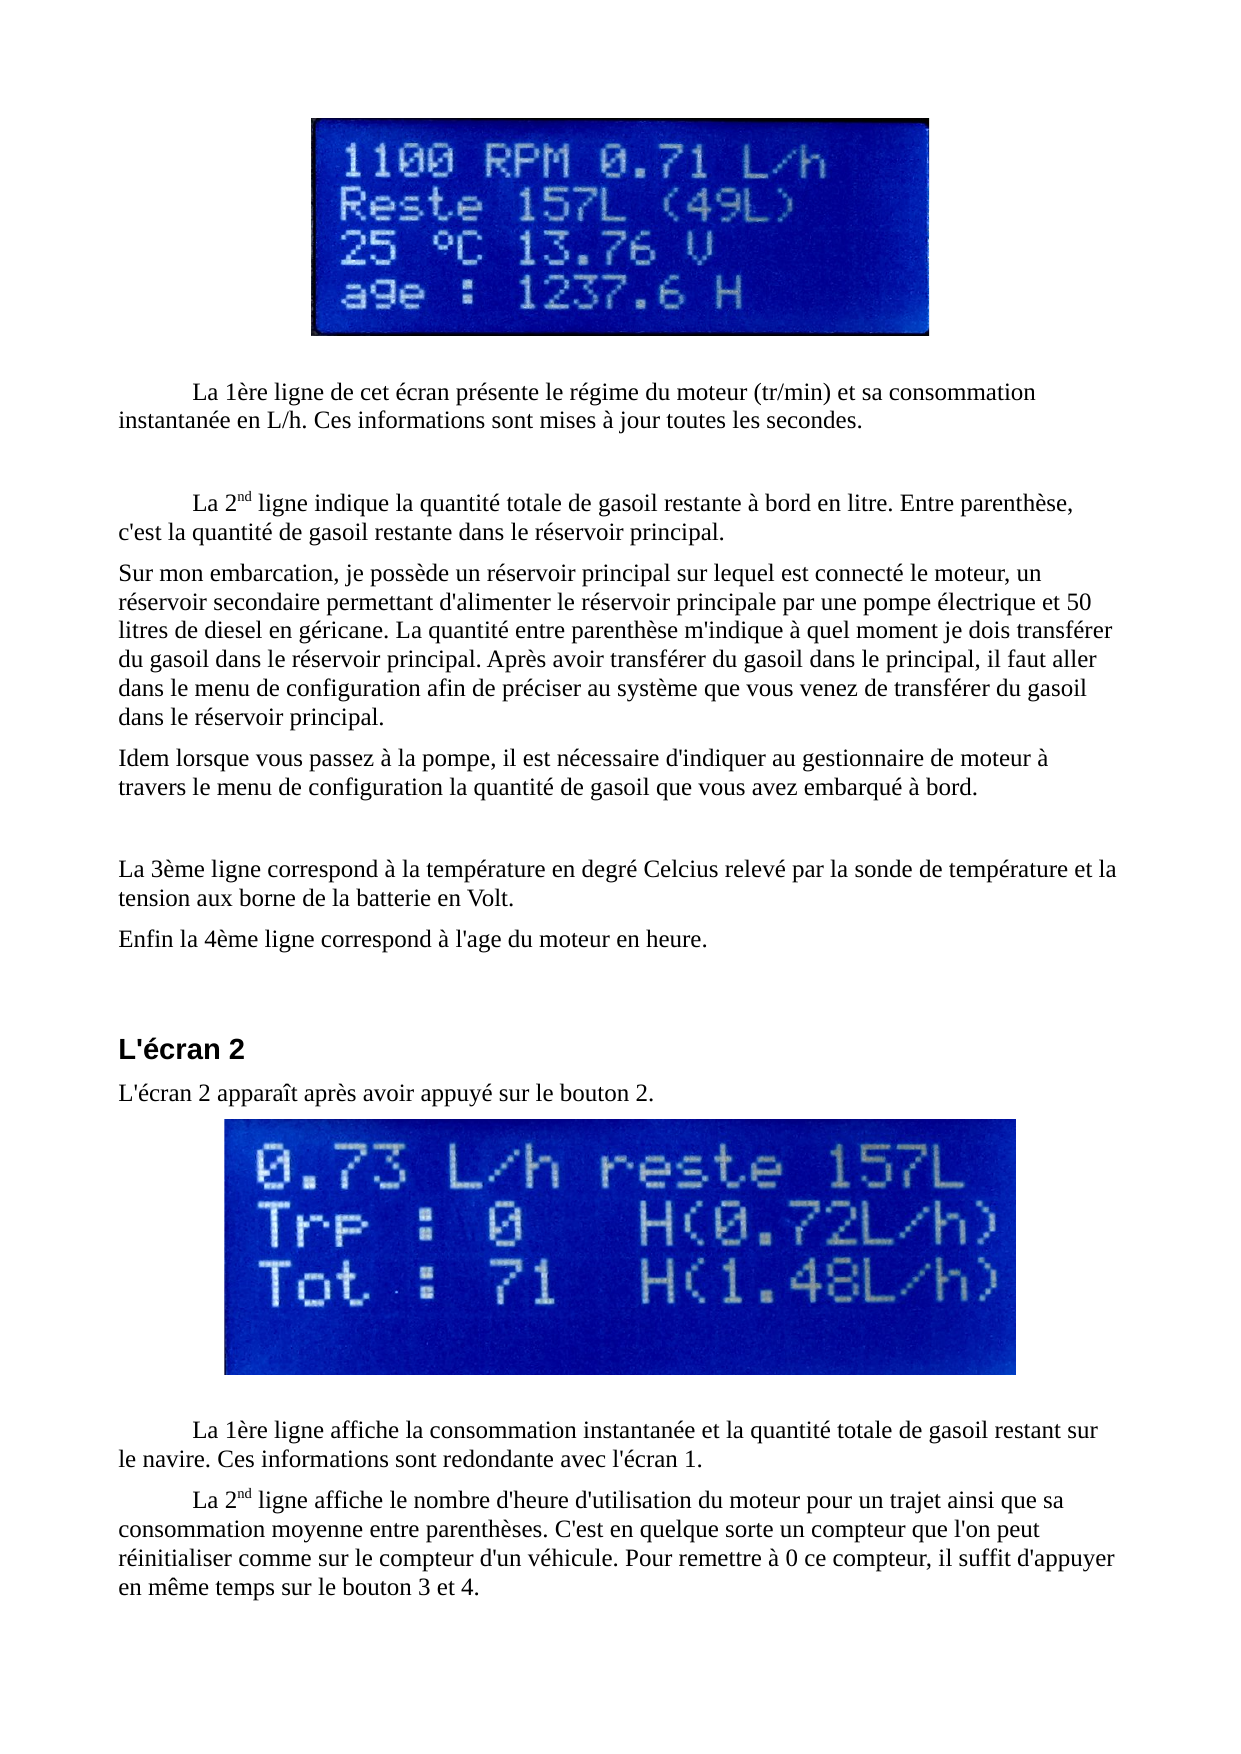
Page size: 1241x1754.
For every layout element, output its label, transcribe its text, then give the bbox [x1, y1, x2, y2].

text La 3ème ligne correspond à la température en degré Celcius relevé par la sonde de température et la tension aux borne de la batterie en Volt. [118, 854, 1122, 912]
subtitle L'écran 2 [118, 1032, 1122, 1065]
text Sur mon embarcation, je possède un réservoir principal sur lequel est connecté le moteur, un réservoir secondaire permettant d'alimenter le réservoir principale par une pompe électrique et 50 litres de diesel en géricane. La quantité entre parenthèse m'indique à quel moment je dois transférer du gasoil dans le réservoir principal. Après avoir transférer du gasoil dans le principal, il faut aller dans le menu de configuration afin de préciser au système que vous venez de transférer du gasoil dans le réservoir principal. [118, 558, 1122, 731]
text Idem lorsque vous passez à la pompe, il est nécessaire d'indiquer au gestionnaire de moteur à travers le menu de configuration la quantité de gasoil que vous avez embarqué à bord. [118, 743, 1122, 801]
text La 2nd ligne affiche le nombre d'heure d'utilisation du moteur pour un trajet ainsi que sa consommation moyenne entre parenthèses. C'est en quelque sorte un compteur que l'on peut réinitialiser comme sur le compteur d'un véhicule. Pour remettre à 0 ce compteur, il suffit d'appuyer en même temps sur le bouton 3 et 4. [118, 1485, 1122, 1600]
text L'écran 2 apparaît après avoir appuyé sur le bouton 2. [118, 1078, 1122, 1107]
picture [224, 1119, 1016, 1375]
text La 2nd ligne indique la quantité totale de gasoil restante à bord en litre. Entre parenthèse, c'est la quantité de gasoil restante dans le réservoir principal. [118, 488, 1122, 546]
text Enfin la 4ème ligne correspond à l'age du moteur en heure. [118, 924, 1122, 953]
picture [311, 118, 930, 336]
text La 1ère ligne de cet écran présente le régime du moteur (tr/min) et sa consommation instantanée en L/h. Ces informations sont mises à jour toutes les secondes. [118, 377, 1122, 434]
text La 1ère ligne affiche la consommation instantanée et la quantité totale de gasoil restant sur le navire. Ces informations sont redondante avec l'écran 1. [118, 1415, 1122, 1473]
